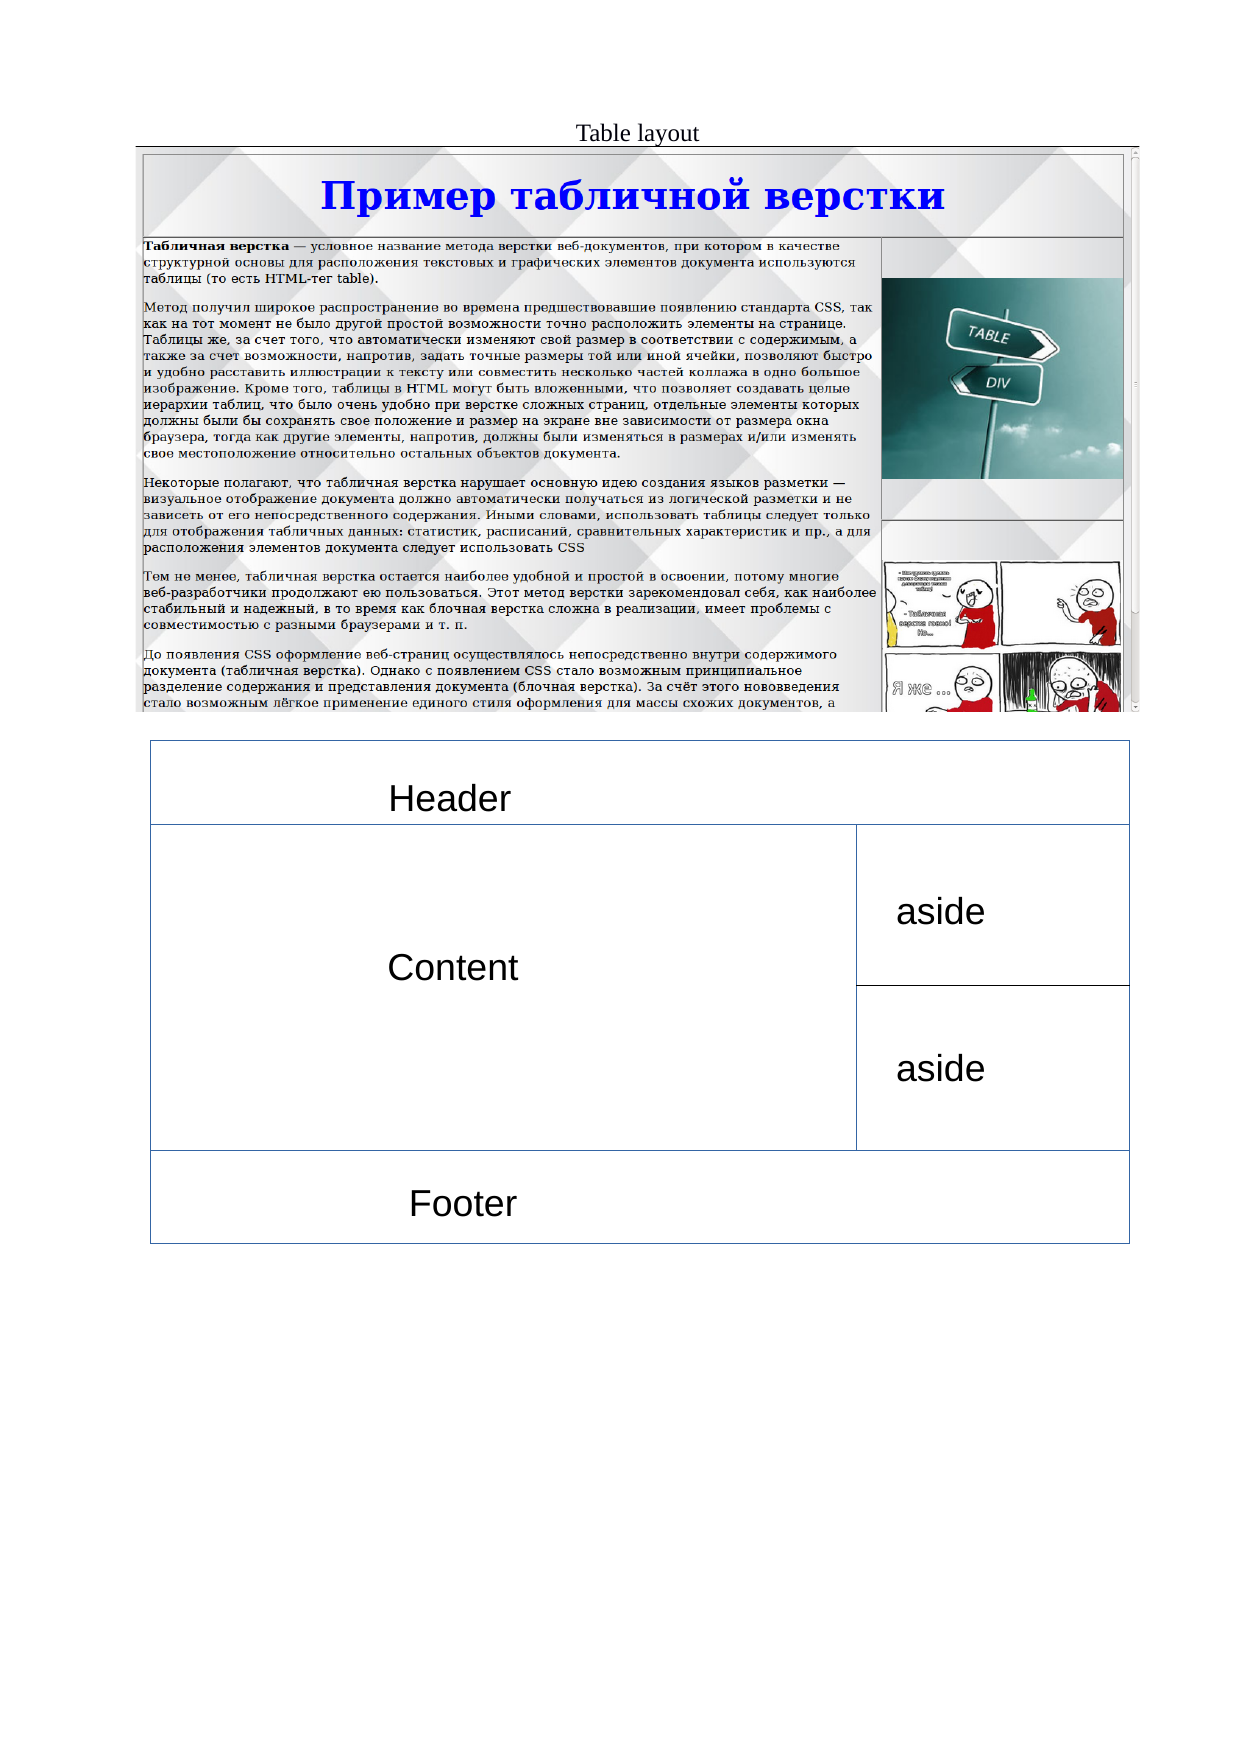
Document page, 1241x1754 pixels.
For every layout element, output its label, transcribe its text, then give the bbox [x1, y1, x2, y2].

text Table layout [150, 118, 1125, 146]
picture [135, 146, 1140, 712]
